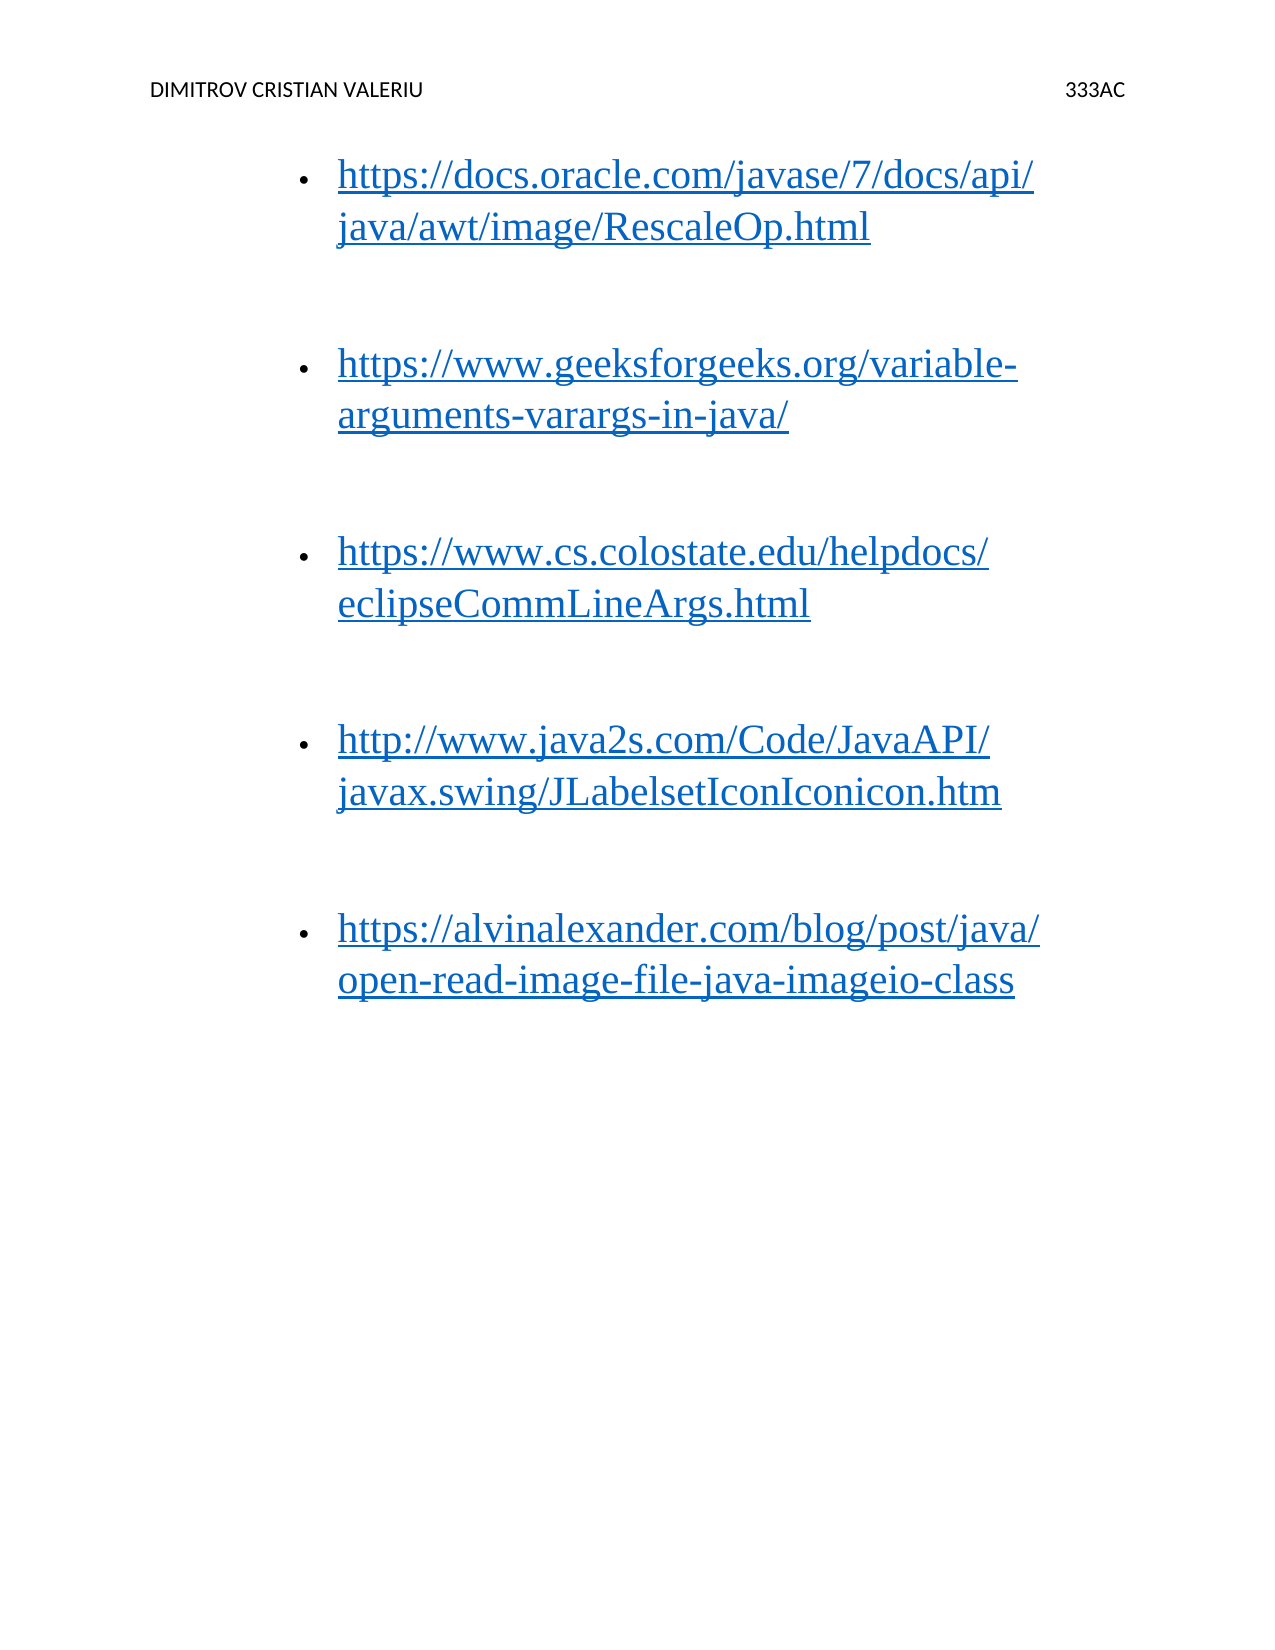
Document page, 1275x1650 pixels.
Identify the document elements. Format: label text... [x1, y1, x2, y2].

list https://www.geeksforgeeks.org/variable-arguments-varargs-in-java/ [300, 338, 1125, 438]
list https://alvinalexander.com/blog/post/java/open-read-image-file-java-imageio-class [300, 903, 1125, 1003]
list https://docs.oracle.com/javase/7/docs/api/java/awt/image/RescaleOp.html [300, 150, 1125, 249]
list http://www.java2s.com/Code/JavaAPI/javax.swing/JLabelsetIconIconicon.htm [300, 715, 1125, 814]
list https://www.cs.colostate.edu/helpdocs/eclipseCommLineArgs.html [300, 527, 1125, 626]
